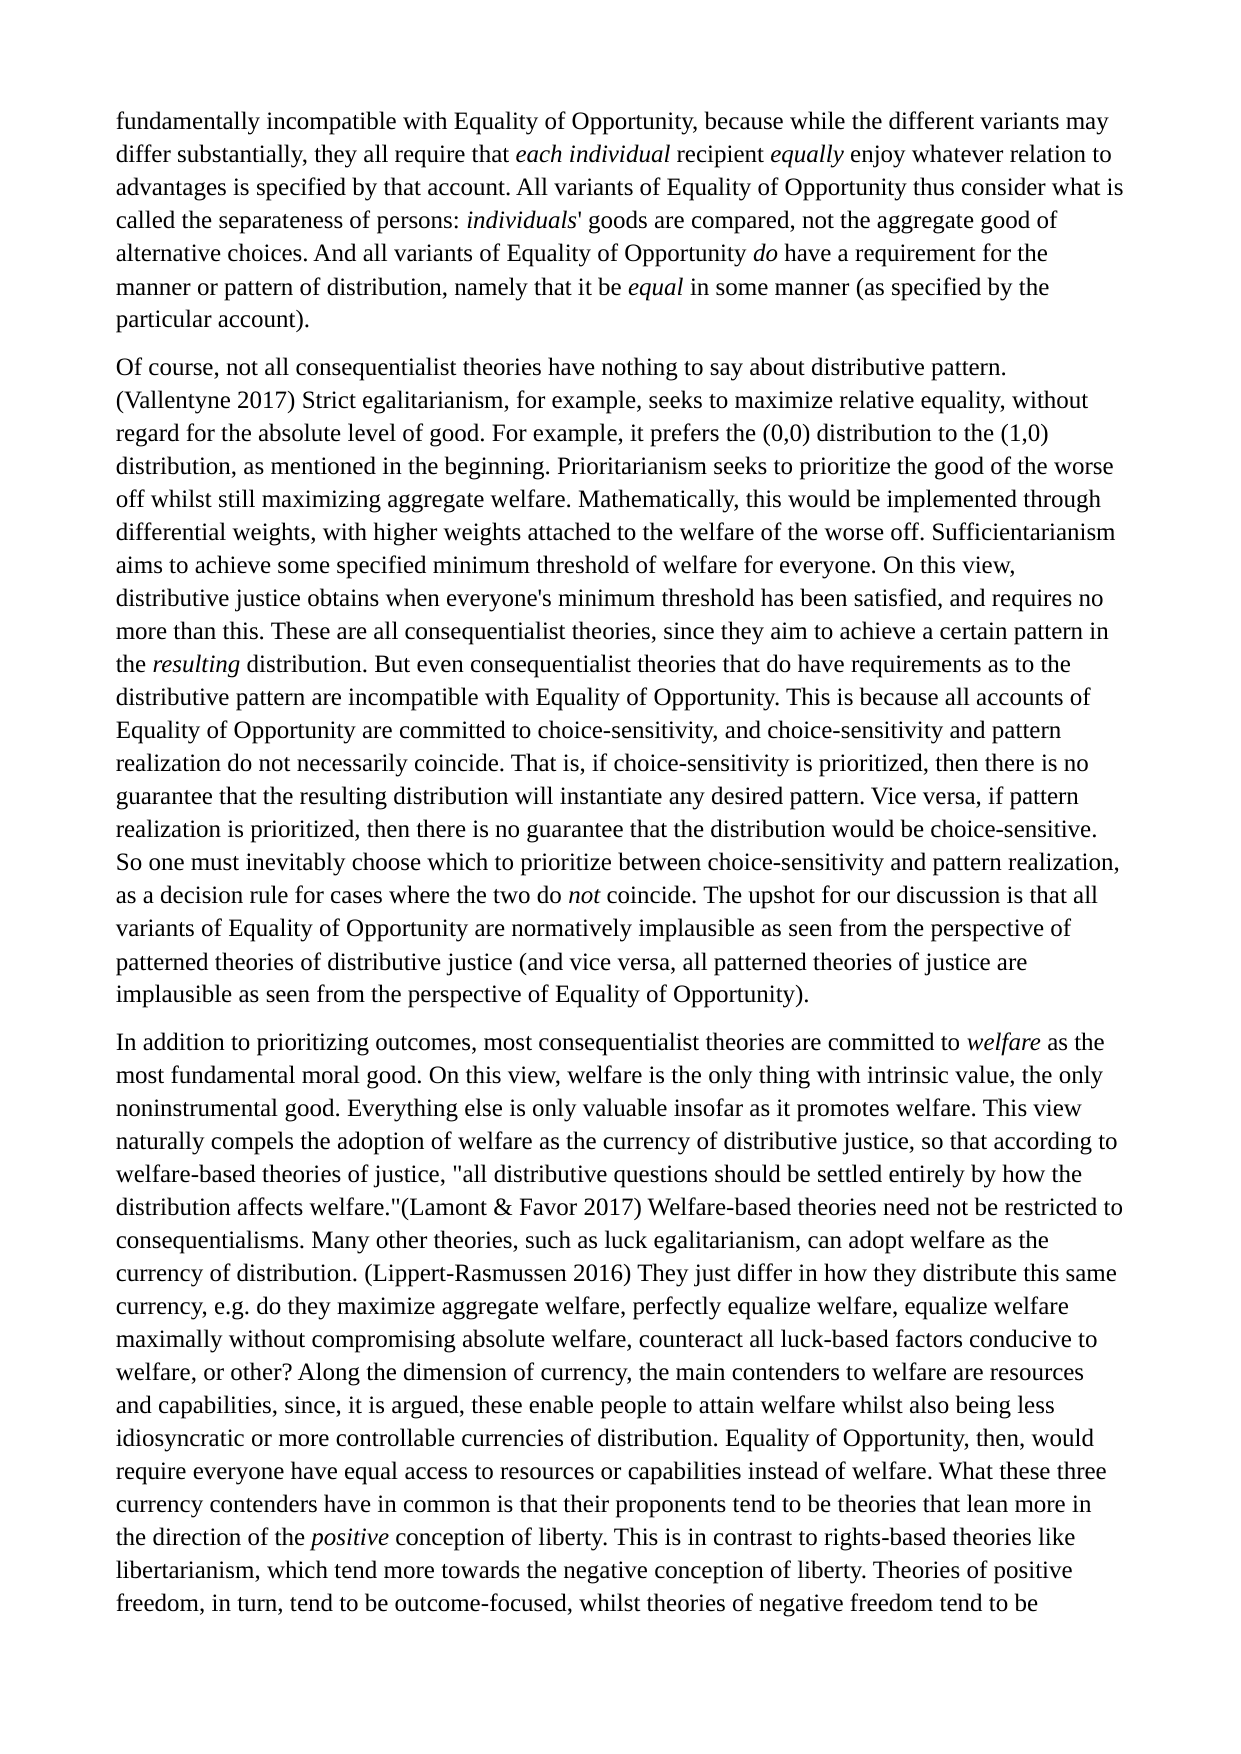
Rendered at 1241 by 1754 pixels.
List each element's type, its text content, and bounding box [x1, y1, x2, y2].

text fundamentally incompatible with Equality of Opportunity, because while the different variants may differ substantially, they all require that each individual recipient equally enjoy whatever relation to advantages is specified by that account. All variants of Equality of Opportunity thus consider what is called the separateness of persons: individuals' goods are compared, not the aggregate good of alternative choices. And all variants of Equality of Opportunity do have a requirement for the manner or pattern of distribution, namely that it be equal in some manner (as specified by the particular account). [116, 106, 1125, 333]
text In addition to prioritizing outcomes, most consequentialist theories are committed to welfare as the most fundamental moral good. On this view, welfare is the only thing with intrinsic value, the only noninstrumental good. Everything else is only valuable insofar as it promotes welfare. This view naturally compels the adoption of welfare as the currency of distributive justice, so that according to welfare-based theories of justice, "all distributive questions should be settled entirely by how the distribution affects welfare."(Lamont & Favor 2017) Welfare-based theories need not be restricted to consequentialisms. Many other theories, such as luck egalitarianism, can adopt welfare as the currency of distribution. (Lippert-Rasmussen 2016) They just differ in how they distribute this same currency, e.g. do they maximize aggregate welfare, perfectly equalize welfare, equalize welfare maximally without compromising absolute welfare, counteract all luck-based factors conducive to welfare, or other? Along the dimension of currency, the main contenders to welfare are resources and capabilities, since, it is argued, these enable people to attain welfare whilst also being less idiosyncratic or more controllable currencies of distribution. Equality of Opportunity, then, would require everyone have equal access to resources or capabilities instead of welfare. What these three currency contenders have in common is that their proponents tend to be theories that lean more in the direction of the positive conception of liberty. This is in contrast to rights-based theories like libertarianism, which tend more towards the negative conception of liberty. Theories of positive freedom, in turn, tend to be outcome-focused, whilst theories of negative freedom tend to be [116, 1027, 1125, 1617]
text Of course, not all consequentialist theories have nothing to say about distributive pattern. (Vallentyne 2017) Strict egalitarianism, for example, seeks to maximize relative equality, without regard for the absolute level of good. For example, it prefers the (0,0) distribution to the (1,0) distribution, as mentioned in the beginning. Prioritarianism seeks to prioritize the good of the worse off whilst still maximizing aggregate welfare. Mathematically, this would be implemented through differential weights, with higher weights attached to the welfare of the worse off. Sufficientarianism aims to achieve some specified minimum threshold of welfare for everyone. On this view, distributive justice obtains when everyone's minimum threshold has been satisfied, and requires no more than this. These are all consequentialist theories, since they aim to achieve a certain pattern in the resulting distribution. But even consequentialist theories that do have requirements as to the distributive pattern are incompatible with Equality of Opportunity. This is because all accounts of Equality of Opportunity are committed to choice-sensitivity, and choice-sensitivity and pattern realization do not necessarily coincide. That is, if choice-sensitivity is prioritized, then there is no guarantee that the resulting distribution will instantiate any desired pattern. Vice versa, if pattern realization is prioritized, then there is no guarantee that the distribution would be choice-sensitive. So one must inevitably choose which to prioritize between choice-sensitivity and pattern realization, as a decision rule for cases where the two do not coincide. The upshot for our discussion is that all variants of Equality of Opportunity are normatively implausible as seen from the perspective of patterned theories of distributive justice (and vice versa, all patterned theories of justice are implausible as seen from the perspective of Equality of Opportunity). [116, 352, 1125, 1008]
